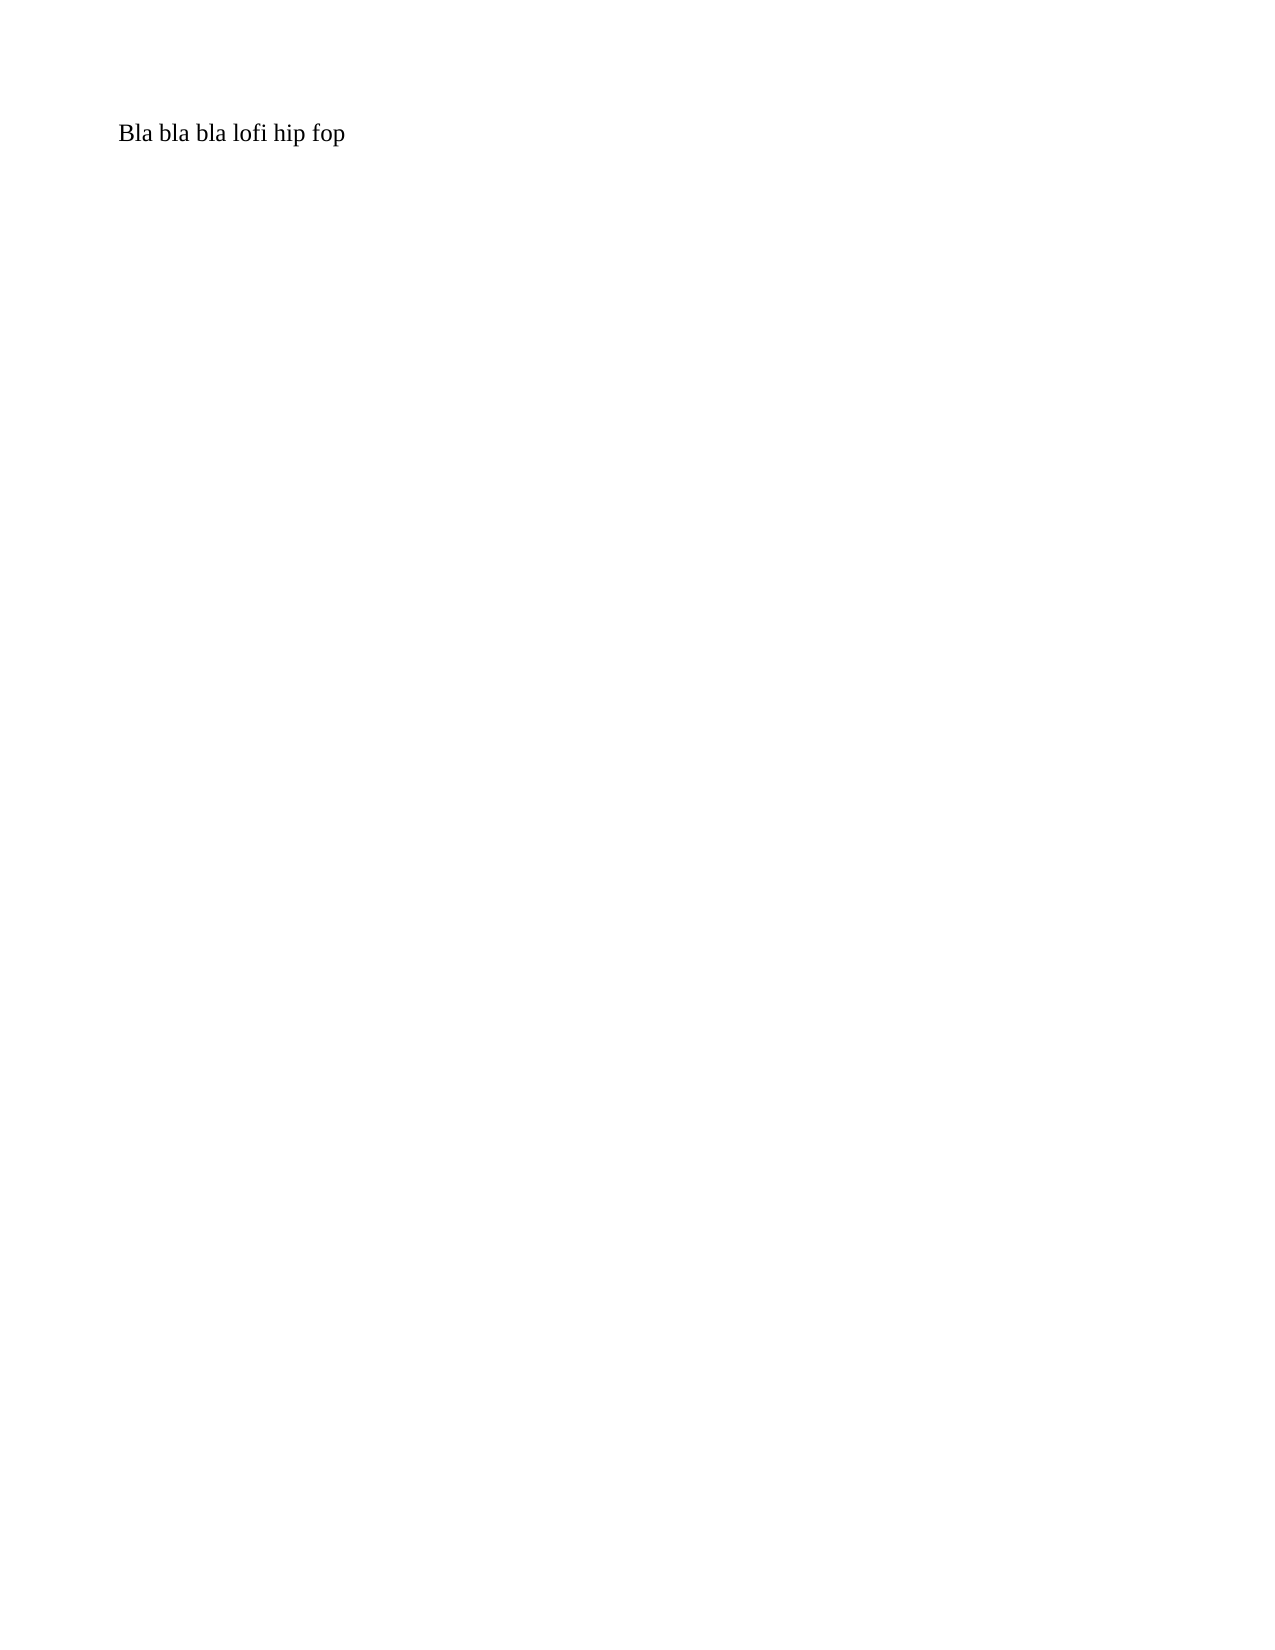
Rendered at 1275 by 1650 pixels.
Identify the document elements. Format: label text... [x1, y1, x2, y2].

text Bla bla bla lofi hip fop [118, 118, 1157, 147]
